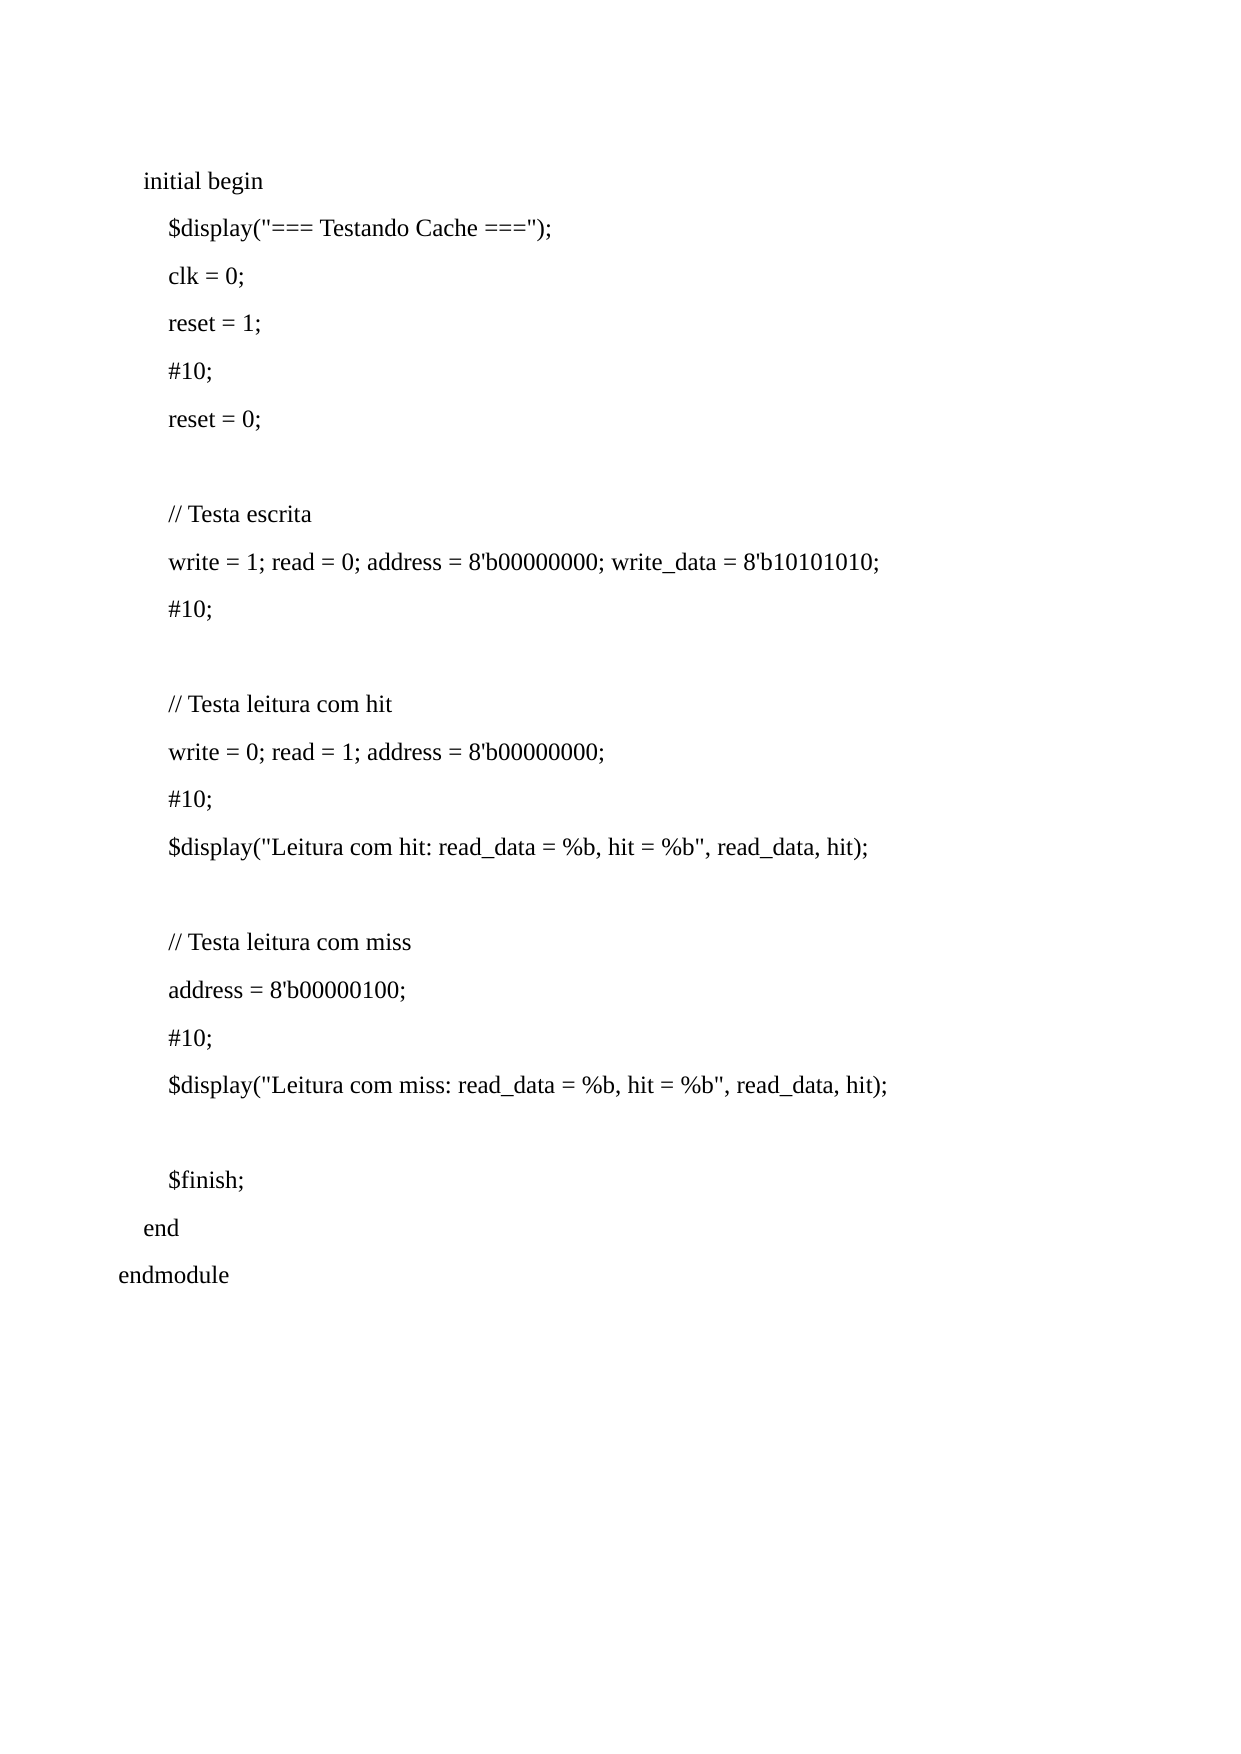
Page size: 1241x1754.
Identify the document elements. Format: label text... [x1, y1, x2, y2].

text // Testa leitura com miss [118, 927, 1122, 956]
text #10; [118, 594, 1122, 623]
text // Testa escrita [118, 499, 1122, 528]
text #10; [118, 784, 1122, 813]
text #10; [118, 1023, 1122, 1051]
text #10; [118, 356, 1122, 385]
text reset = 0; [118, 404, 1122, 432]
text $display("=== Testando Cache ==="); [118, 213, 1122, 242]
text end [118, 1213, 1122, 1242]
text endmodule [118, 1261, 1122, 1289]
text initial begin [118, 166, 1122, 194]
text $display("Leitura com hit: read_data = %b, hit = %b", read_data, hit); [118, 832, 1122, 861]
text // Testa leitura com hit [118, 689, 1122, 718]
text write = 1; read = 0; address = 8'b00000000; write_data = 8'b10101010; [118, 547, 1122, 575]
text $finish; [118, 1165, 1122, 1194]
text reset = 1; [118, 308, 1122, 337]
text $display("Leitura com miss: read_data = %b, hit = %b", read_data, hit); [118, 1070, 1122, 1099]
text clk = 0; [118, 261, 1122, 290]
text address = 8'b00000100; [118, 975, 1122, 1004]
text write = 0; read = 1; address = 8'b00000000; [118, 737, 1122, 766]
